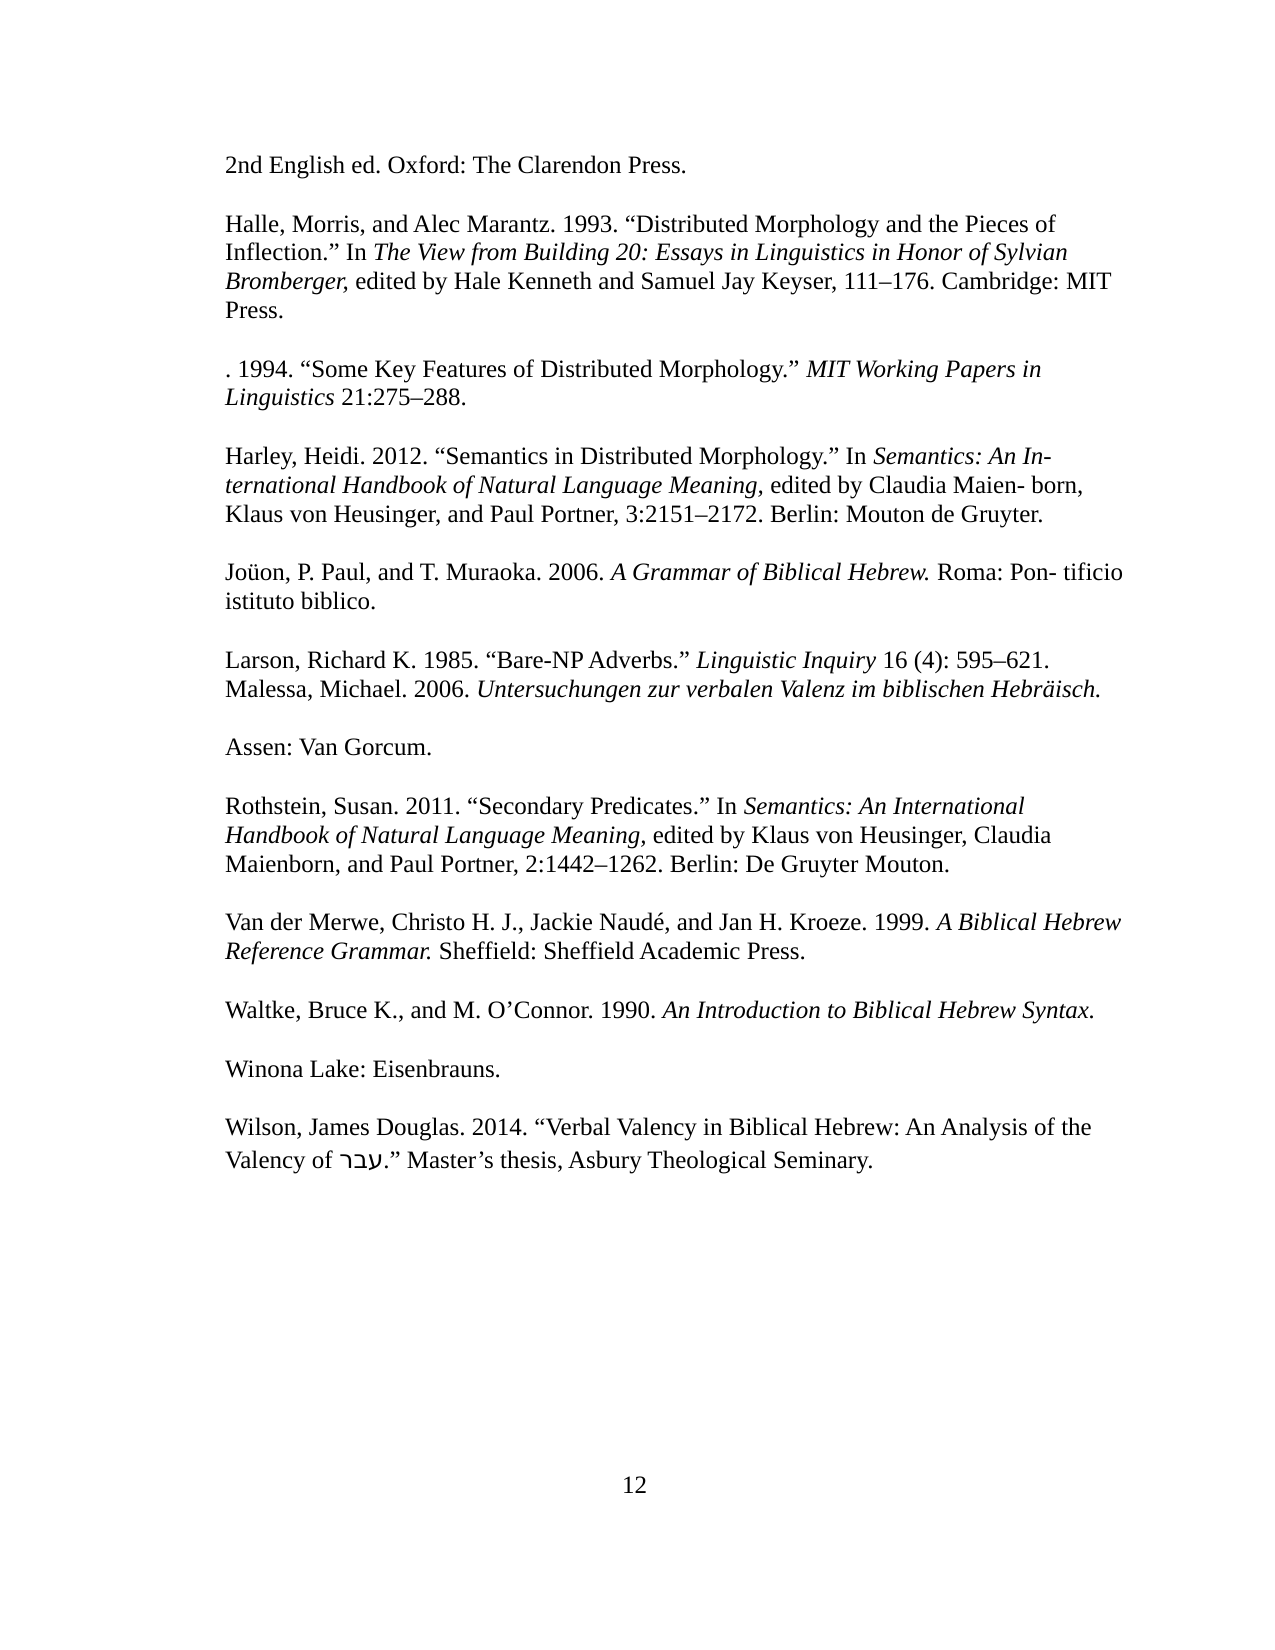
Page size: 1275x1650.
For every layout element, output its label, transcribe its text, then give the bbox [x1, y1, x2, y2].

text Waltke, Bruce K., and M. O’Connor. 1990. An Introduction to Biblical Hebrew Syntax. [225, 995, 1125, 1024]
text Assen: Van Gorcum. [225, 732, 1125, 761]
text Rothstein, Susan. 2011. “Secondary Predicates.” In Semantics: An International Handbook of Natural Language Meaning, edited by Klaus von Heusinger, Claudia Maienborn, and Paul Portner, 2:1442–1262. Berlin: De Gruyter Mouton. [225, 791, 1125, 877]
text 2nd English ed. Oxford: The Clarendon Press. [225, 150, 1125, 179]
text Joüon, P. Paul, and T. Muraoka. 2006. A Grammar of Biblical Hebrew. Roma: Pon- tificio istituto biblico. [225, 557, 1125, 615]
text Larson, Richard K. 1985. “Bare-NP Adverbs.” Linguistic Inquiry 16 (4): 595–621. Malessa, Michael. 2006. Untersuchungen zur verbalen Valenz im biblischen Hebräisch. [225, 645, 1125, 702]
text Wilson, James Douglas. 2014. “Verbal Valency in Biblical Hebrew: An Analysis of the Valency of עבר.” Master’s thesis, Asbury Theological Seminary. [225, 1112, 1125, 1175]
text Halle, Morris, and Alec Marantz. 1993. “Distributed Morphology and the Pieces of Inflection.” In The View from Building 20: Essays in Linguistics in Honor of Sylvian Bromberger, edited by Hale Kenneth and Samuel Jay Keyser, 111–176. Cambridge: MIT Press. [225, 209, 1125, 324]
text Harley, Heidi. 2012. “Semantics in Distributed Morphology.” In Semantics: An In- ternational Handbook of Natural Language Meaning, edited by Claudia Maien- born, Klaus von Heusinger, and Paul Portner, 3:2151–2172. Berlin: Mouton de Gruyter. [225, 441, 1125, 527]
text Winona Lake: Eisenbrauns. [225, 1054, 1125, 1082]
text Van der Merwe, Christo H. J., Jackie Naudé, and Jan H. Kroeze. 1999. A Biblical Hebrew Reference Grammar. Sheffield: Sheffield Academic Press. [225, 907, 1125, 965]
text . 1994. “Some Key Features of Distributed Morphology.” MIT Working Papers in Linguistics 21:275–288. [225, 354, 1125, 411]
